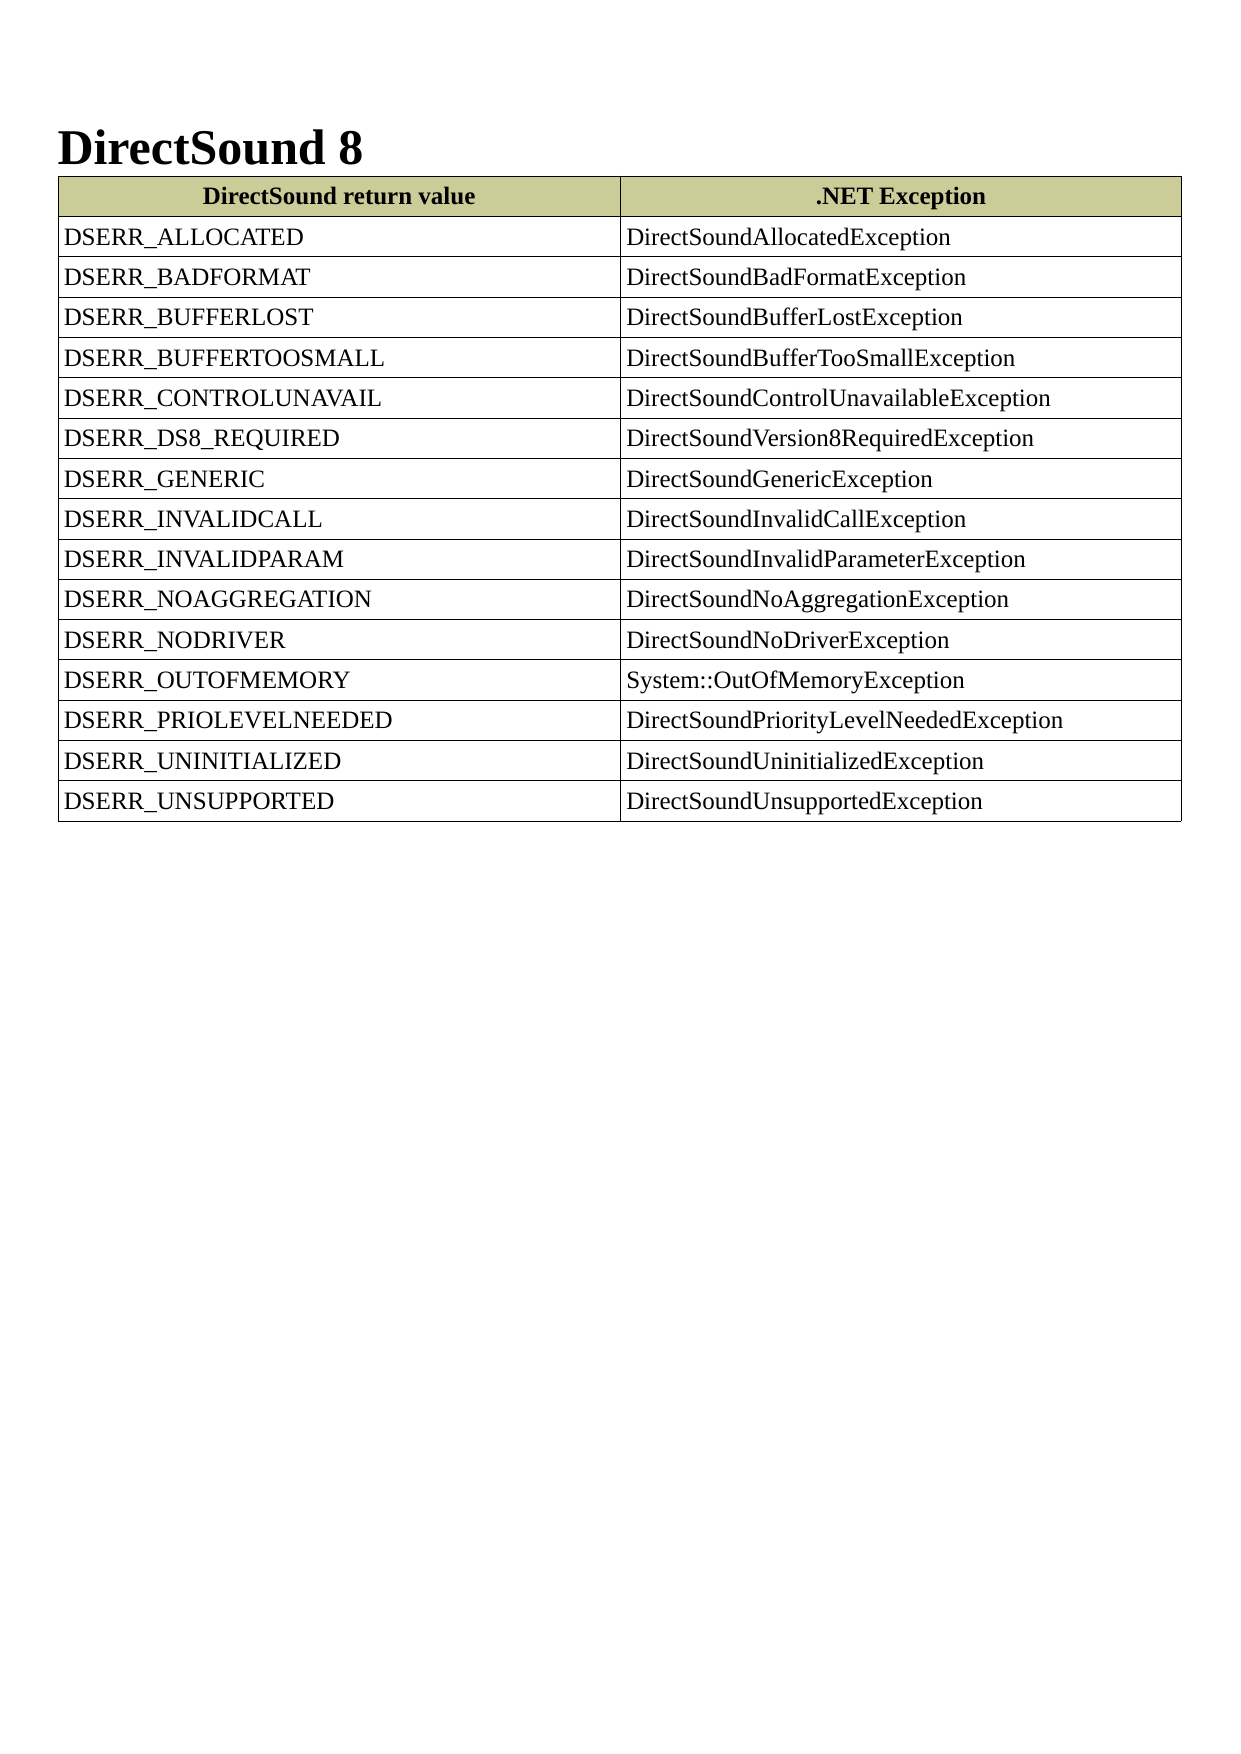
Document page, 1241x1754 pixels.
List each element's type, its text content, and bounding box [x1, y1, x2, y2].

table_header DirectSound return value [59, 177, 620, 216]
table_cell DirectSoundVersion8RequiredException [621, 419, 1181, 458]
table_cell DSERR_NOAGGREGATION [59, 580, 620, 619]
table_cell DSERR_GENERIC [59, 459, 620, 498]
table_cell DirectSoundBufferTooSmallException [621, 338, 1181, 377]
table_cell DSERR_INVALIDPARAM [59, 540, 620, 579]
table_cell DirectSoundUnsupportedException [621, 781, 1181, 821]
table_cell DirectSoundAllocatedException [621, 217, 1181, 256]
table_cell DSERR_BADFORMAT [59, 257, 620, 297]
table_cell DirectSoundBadFormatException [621, 257, 1181, 297]
table_cell DirectSoundControlUnavailableException [621, 378, 1181, 417]
table_cell DSERR_NODRIVER [59, 620, 620, 659]
table_cell System::OutOfMemoryException [621, 660, 1181, 700]
table_cell DirectSoundInvalidCallException [621, 499, 1181, 538]
table_cell DSERR_OUTOFMEMORY [59, 660, 620, 700]
table_cell DSERR_CONTROLUNAVAIL [59, 378, 620, 417]
table_cell DirectSoundNoDriverException [621, 620, 1181, 659]
table_header .NET Exception [621, 177, 1181, 216]
table_cell DSERR_UNSUPPORTED [59, 781, 620, 821]
table_cell DSERR_INVALIDCALL [59, 499, 620, 538]
table_cell DirectSoundBufferLostException [621, 298, 1181, 337]
table_cell DirectSoundNoAggregationException [621, 580, 1181, 619]
table_cell DirectSoundUninitializedException [621, 741, 1181, 780]
subtitle DirectSound 8 [57, 118, 1122, 176]
table_cell DirectSoundGenericException [621, 459, 1181, 498]
table_cell DSERR_ALLOCATED [59, 217, 620, 256]
table_cell DSERR_DS8_REQUIRED [59, 419, 620, 458]
table_cell DSERR_UNINITIALIZED [59, 741, 620, 780]
table_cell DSERR_BUFFERTOOSMALL [59, 338, 620, 377]
table_cell DSERR_BUFFERLOST [59, 298, 620, 337]
table_cell DSERR_PRIOLEVELNEEDED [59, 701, 620, 740]
table_cell DirectSoundInvalidParameterException [621, 540, 1181, 579]
table_cell DirectSoundPriorityLevelNeededException [621, 701, 1181, 740]
